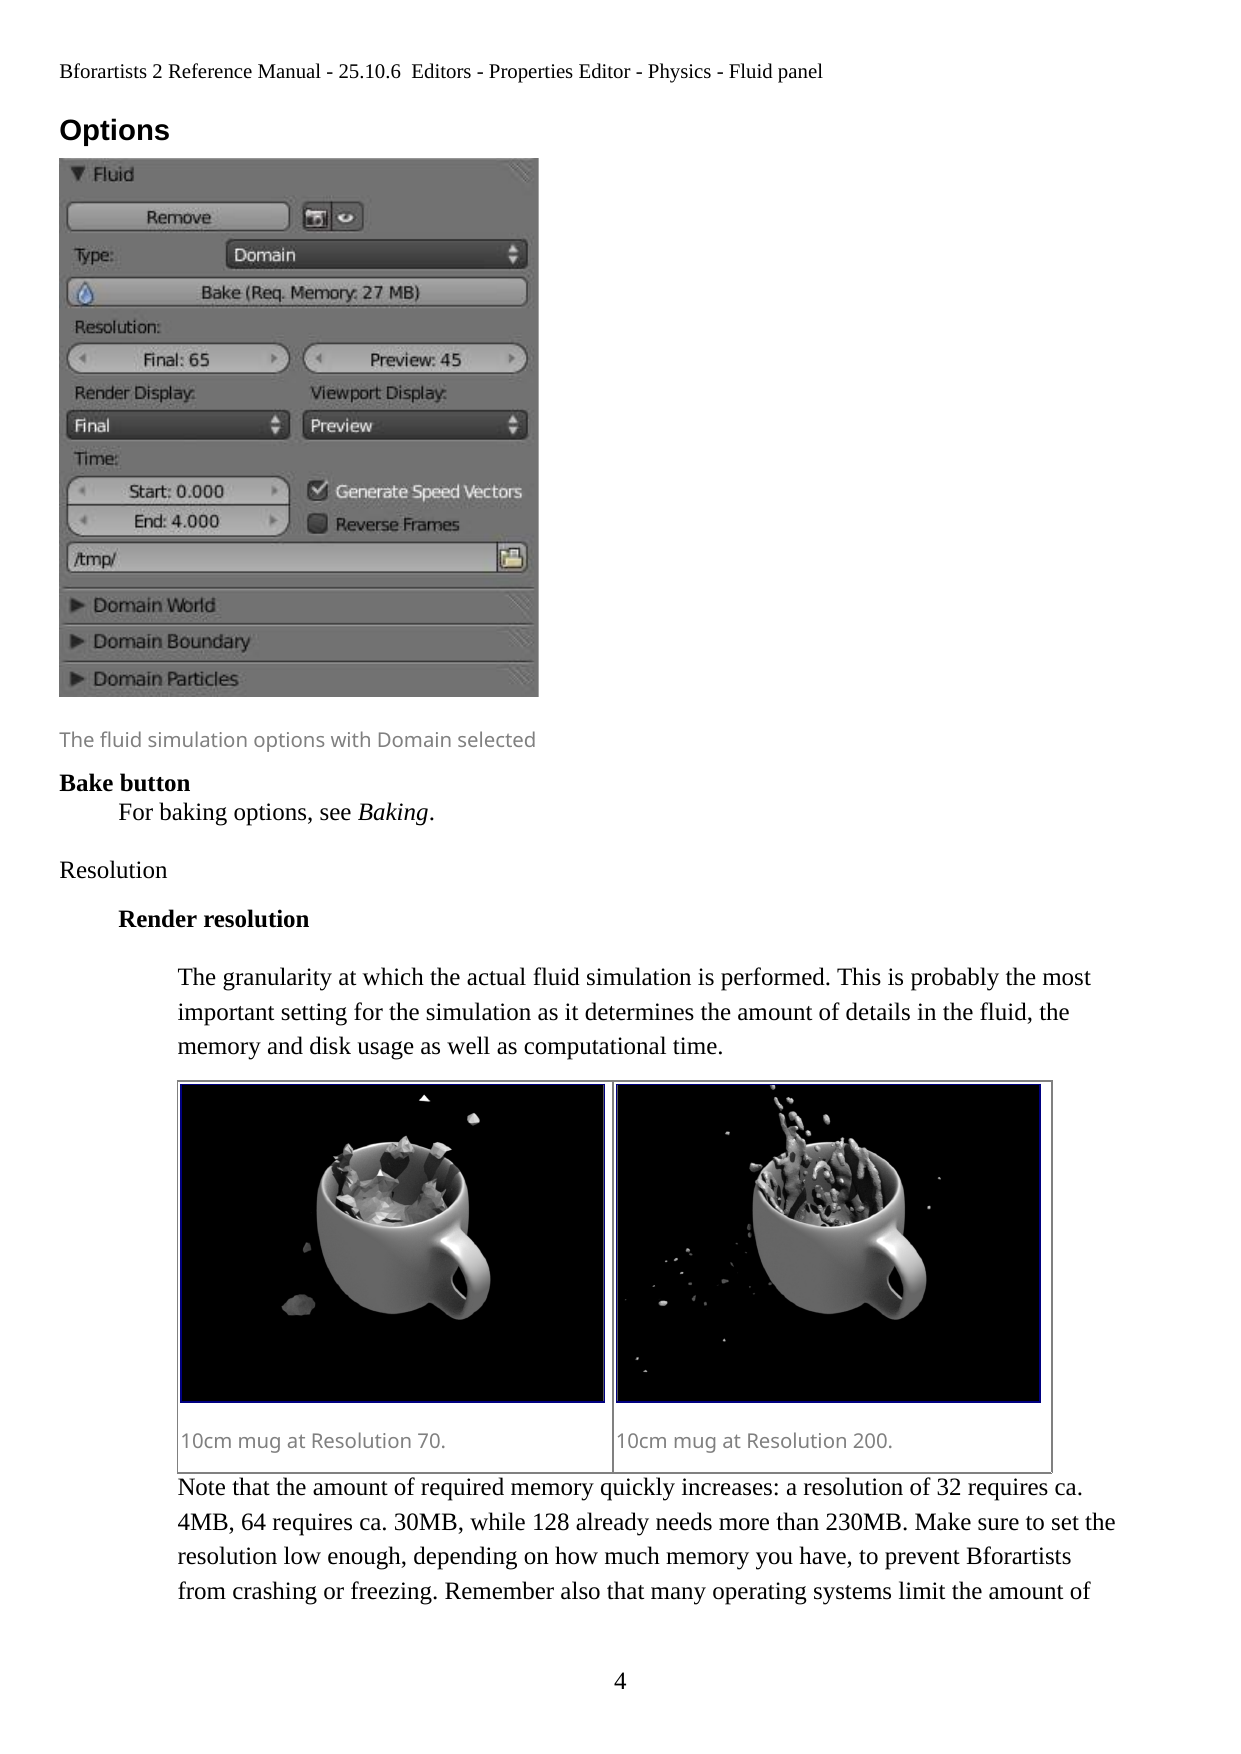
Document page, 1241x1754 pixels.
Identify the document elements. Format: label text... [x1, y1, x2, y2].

picture [59, 158, 539, 697]
subtitle Render resolution [118, 904, 1122, 933]
text Note that the amount of required memory quickly increases: a resolution of 32 requires ca. 4MB, 64 requires ca. 30MB, while 128 already needs more than 230MB. Make sure to set the resolution low enough, depending on how much memory you have, to prevent Bforartists from crashing or freezing. Remember also that many operating systems limit the amount of [177, 1472, 1122, 1604]
subtitle Options [59, 113, 1181, 146]
table_header 10cm mug at Resolution 70. [178, 1082, 612, 1472]
list For baking options, see Baking. [118, 797, 1181, 825]
picture [182, 1085, 604, 1401]
text The fluid simulation options with Domain selected [59, 722, 1181, 753]
subtitle Bake button [59, 768, 1181, 797]
picture [617, 1085, 1039, 1401]
text The granularity at which the actual fluid simulation is performed. This is probably the most important setting for the simulation as it determines the amount of details in the fluid, the memory and disk usage as well as computational time. [177, 962, 1122, 1060]
table_header 10cm mug at Resolution 200. [614, 1082, 1051, 1472]
text Resolution [59, 855, 1181, 883]
